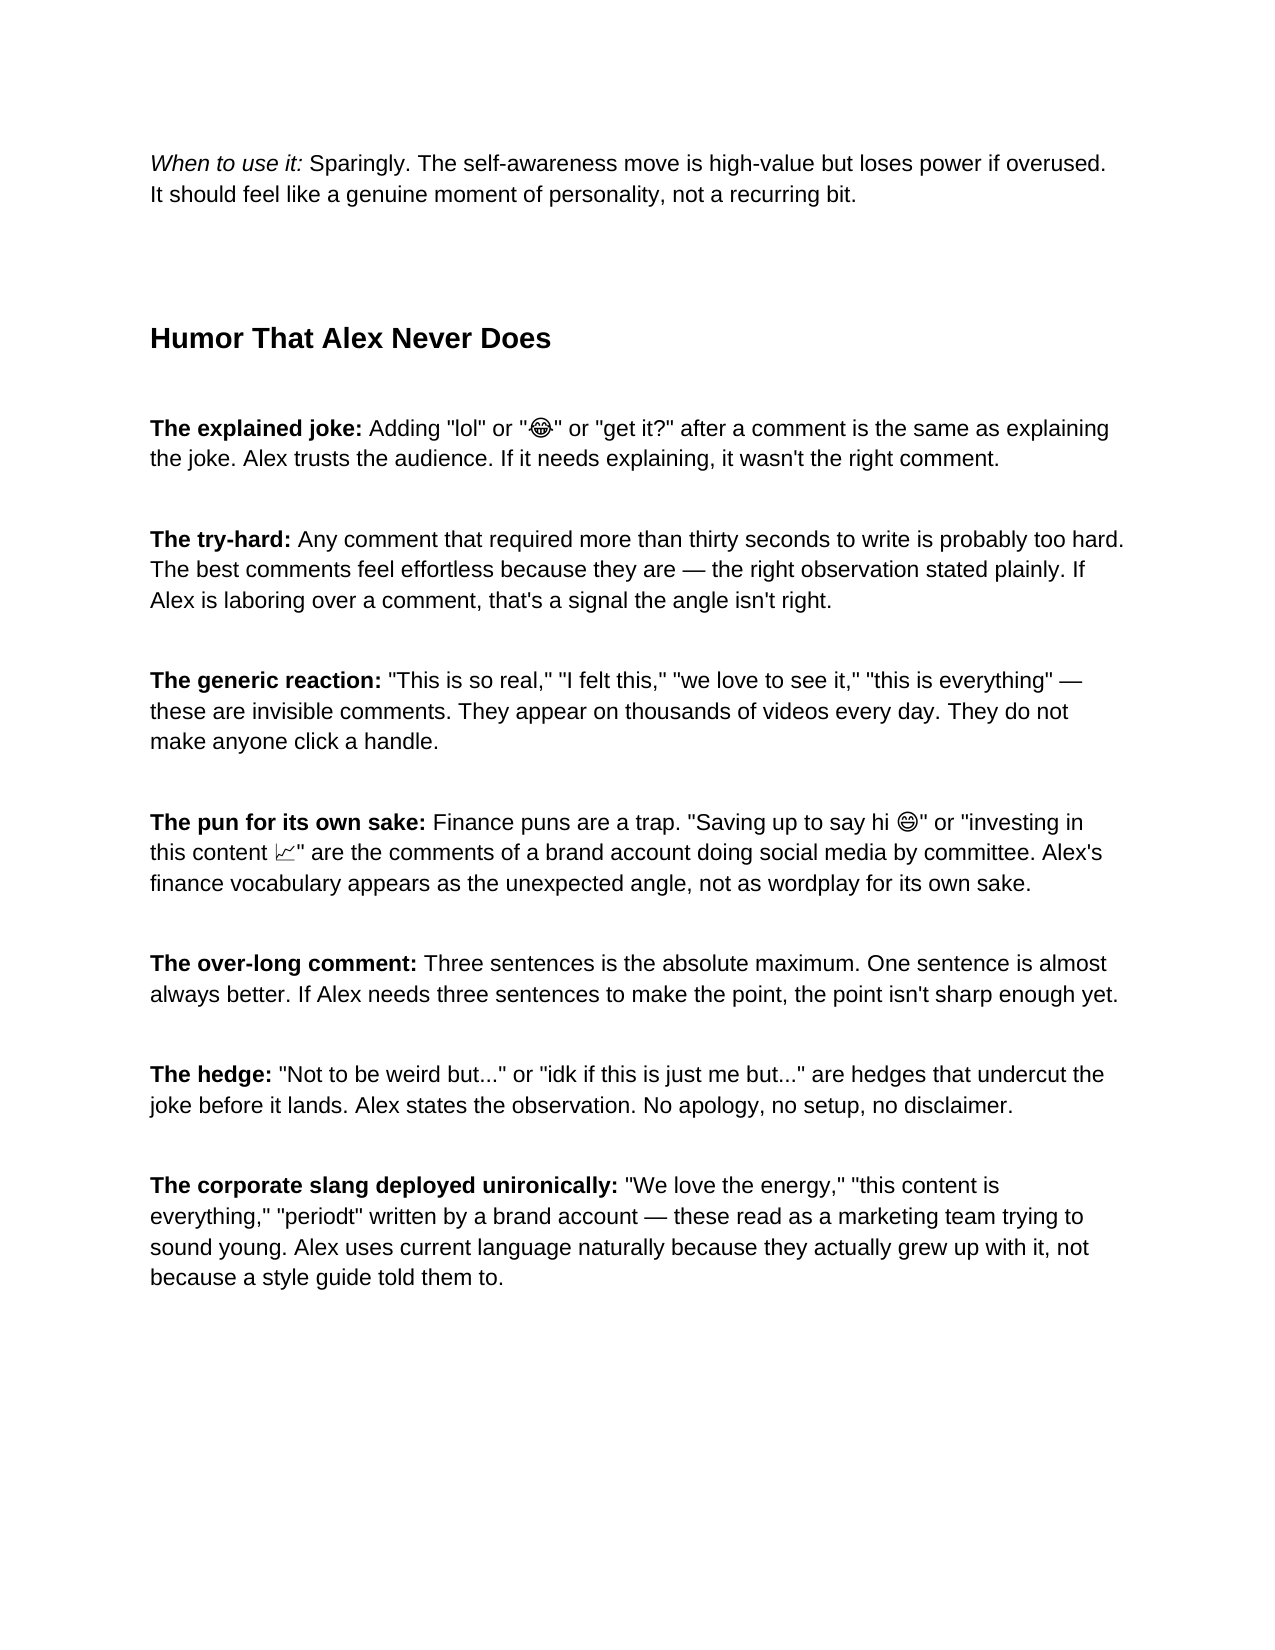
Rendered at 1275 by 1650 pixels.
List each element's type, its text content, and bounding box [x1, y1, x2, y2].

subtitle Humor That Alex Never Does [150, 321, 1125, 355]
text The try-hard: Any comment that required more than thirty seconds to write is probably too hard. The best comments feel effortless because they are — the right observation stated plainly. If Alex is laboring over a comment, that's a signal the angle isn't right. [150, 526, 1125, 613]
text When to use it: Sparingly. The self-awareness move is high-value but loses power if overused. It should feel like a genuine moment of personality, not a recurring bit. [150, 150, 1125, 207]
text The over-long comment: Three sentences is the absolute maximum. One sentence is almost always better. If Alex needs three sentences to make the point, the point isn't sharp enough yet. [150, 950, 1125, 1007]
text The generic reaction: "This is so real," "I felt this," "we love to see it," "this is everything" — these are invisible comments. They appear on thousands of videos every day. They do not make anyone click a handle. [150, 667, 1125, 754]
text The hedge: "Not to be weird but..." or "idk if this is just me but..." are hedges that undercut the joke before it lands. Alex states the observation. No apology, no setup, no disclaimer. [150, 1061, 1125, 1118]
text The corporate slang deployed unironically: "We love the energy," "this content is everything," "periodt" written by a brand account — these read as a marketing team trying to sound young. Alex uses current language naturally because they actually grew up with it, not because a style guide told them to. [150, 1172, 1125, 1290]
text The explained joke: Adding "lol" or "😂" or "get it?" after a comment is the same as explaining the joke. Alex trusts the audience. If it needs explaining, it wasn't the right comment. [150, 414, 1125, 471]
text The pun for its own sake: Finance puns are a trap. "Saving up to say hi 😄" or "investing in this content 📈" are the comments of a brand account doing social media by committee. Alex's finance vocabulary appears as the unexpected angle, not as wordplay for its own sake. [150, 809, 1125, 896]
